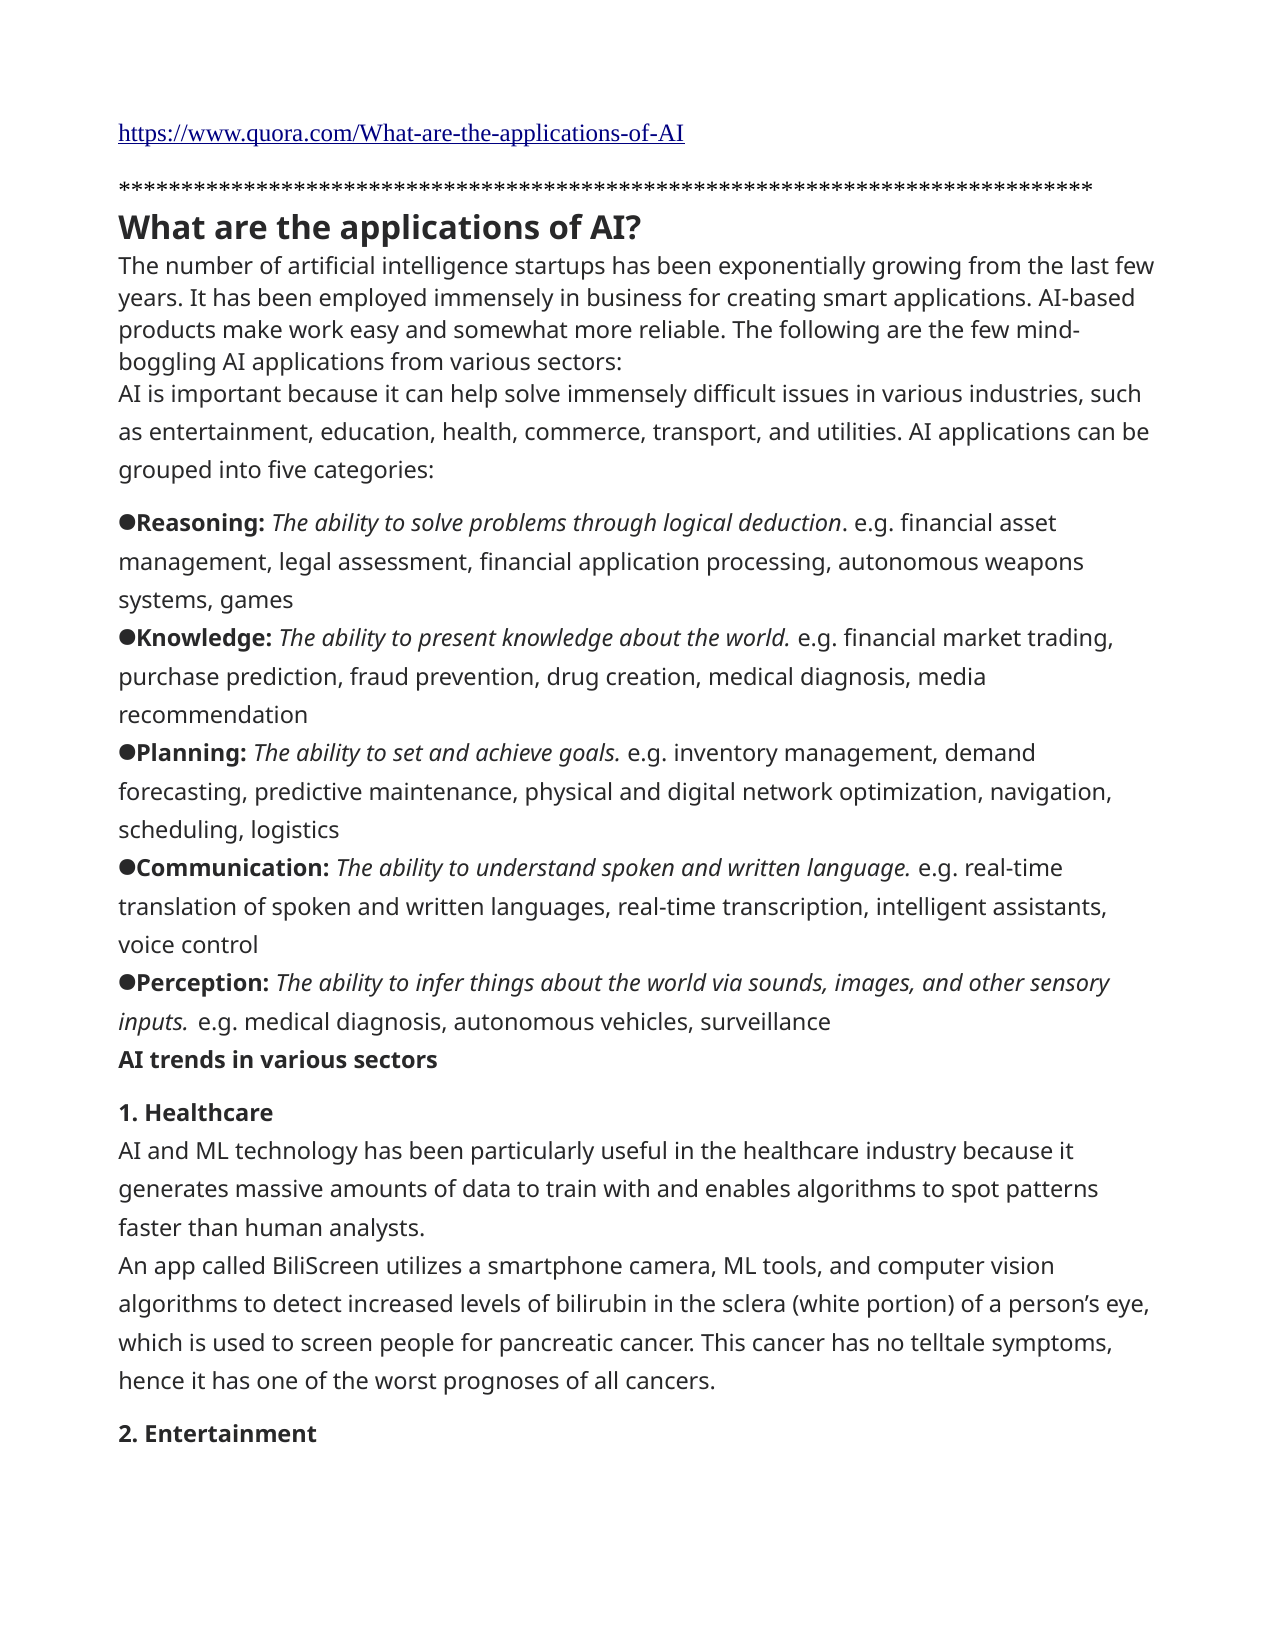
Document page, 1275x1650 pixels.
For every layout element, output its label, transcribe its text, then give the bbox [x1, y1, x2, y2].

text AI is important because it can help solve immensely difficult issues in various industries, such as entertainment, education, health, commerce, transport, and utilities. AI applications can be grouped into five categories: [118, 377, 1157, 486]
text The number of artificial intelligence startups has been exponentially growing from the last few years. It has been employed immensely in business for creating smart applications. AI-based products make work easy and somewhat more reliable. The following are the few mind-boggling AI applications from various sectors: [118, 249, 1157, 377]
list Planning: The ability to set and achieve goals. e.g. inventory management, demand forecasting, predictive maintenance, physical and digital network optimization, navigation, scheduling, logistics [118, 737, 1157, 845]
list Communication: The ability to understand spoken and written language. e.g. real-time translation of spoken and written languages, real-time transcription, intelligent assistants, voice control [118, 852, 1157, 960]
text 2. Entertainment [118, 1417, 1157, 1449]
list Knowledge: The ability to present knowledge about the world. e.g. financial market trading, purchase prediction, fraud prevention, drug creation, medical diagnosis, media recommendation [118, 622, 1157, 730]
text 1. Healthcare [118, 1096, 1157, 1128]
text https://www.quora.com/What-are-the-applications-of-AI [118, 118, 1157, 147]
text ****************************************************************************** [118, 176, 1157, 204]
list Perception: The ability to infer things about the world via sounds, images, and other sensory inputs. e.g. medical diagnosis, autonomous vehicles, surveillance [118, 967, 1157, 1037]
text What are the applications of AI? [118, 204, 1157, 249]
text AI and ML technology has been particularly useful in the healthcare industry because it generates massive amounts of data to train with and enables algorithms to spot patterns faster than human analysts. [118, 1134, 1157, 1243]
text AI trends in various sectors [118, 1043, 1157, 1075]
text An app called BiliScreen utilizes a smartphone camera, ML tools, and computer vision algorithms to detect increased levels of bilirubin in the sclera (white portion) of a person’s eye, which is used to screen people for pancreatic cancer. This cancer has no telltale symptoms, hence it has one of the worst prognoses of all cancers. [118, 1249, 1157, 1396]
list Reasoning: The ability to solve problems through logical deduction. e.g. financial asset management, legal assessment, financial application processing, autonomous weapons systems, games [118, 507, 1157, 615]
